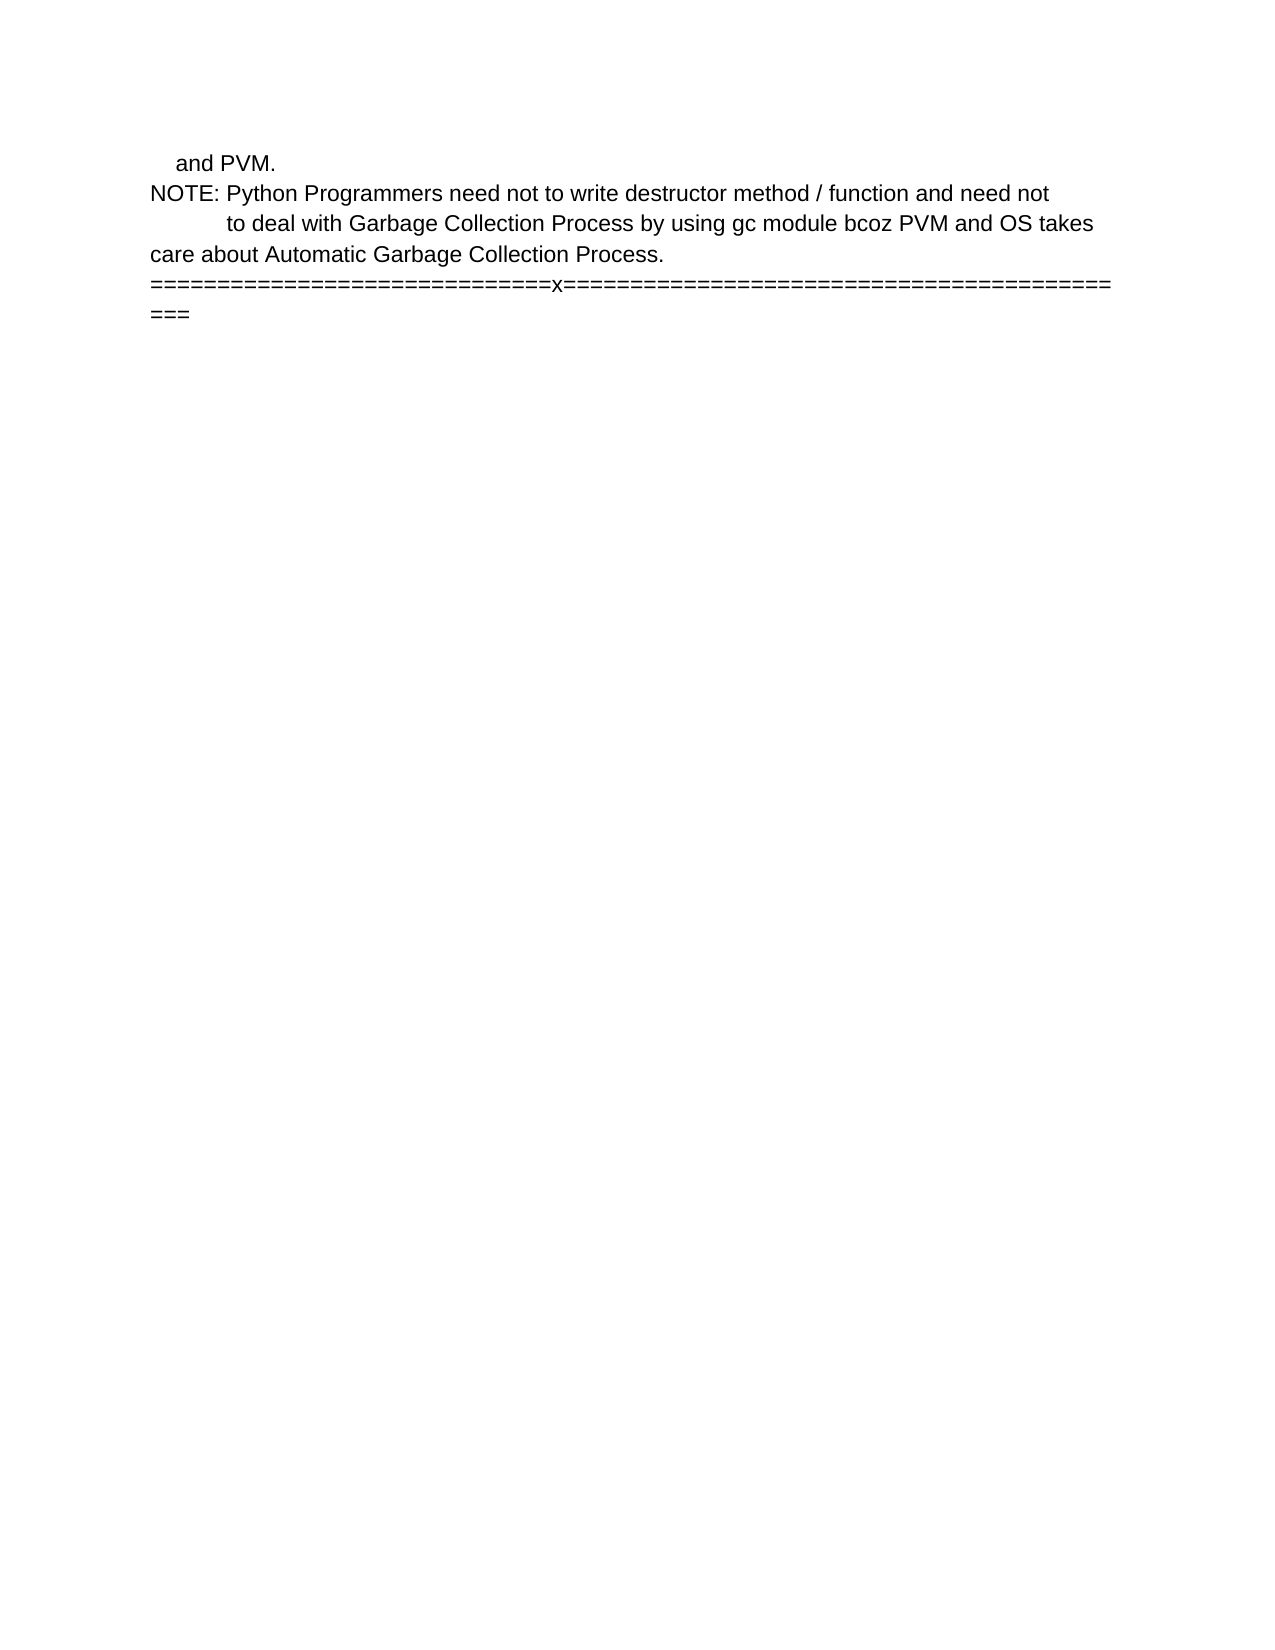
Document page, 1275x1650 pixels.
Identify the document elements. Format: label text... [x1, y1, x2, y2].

text and PVM. [150, 150, 1125, 176]
text NOTE: Python Programmers need not to write destructor method / function and need not [150, 180, 1125, 207]
text ==============================x============================================ [150, 271, 1125, 327]
text to deal with Garbage Collection Process by using gc module bcoz PVM and OS takes care about Automatic Garbage Collection Process. [150, 210, 1125, 267]
